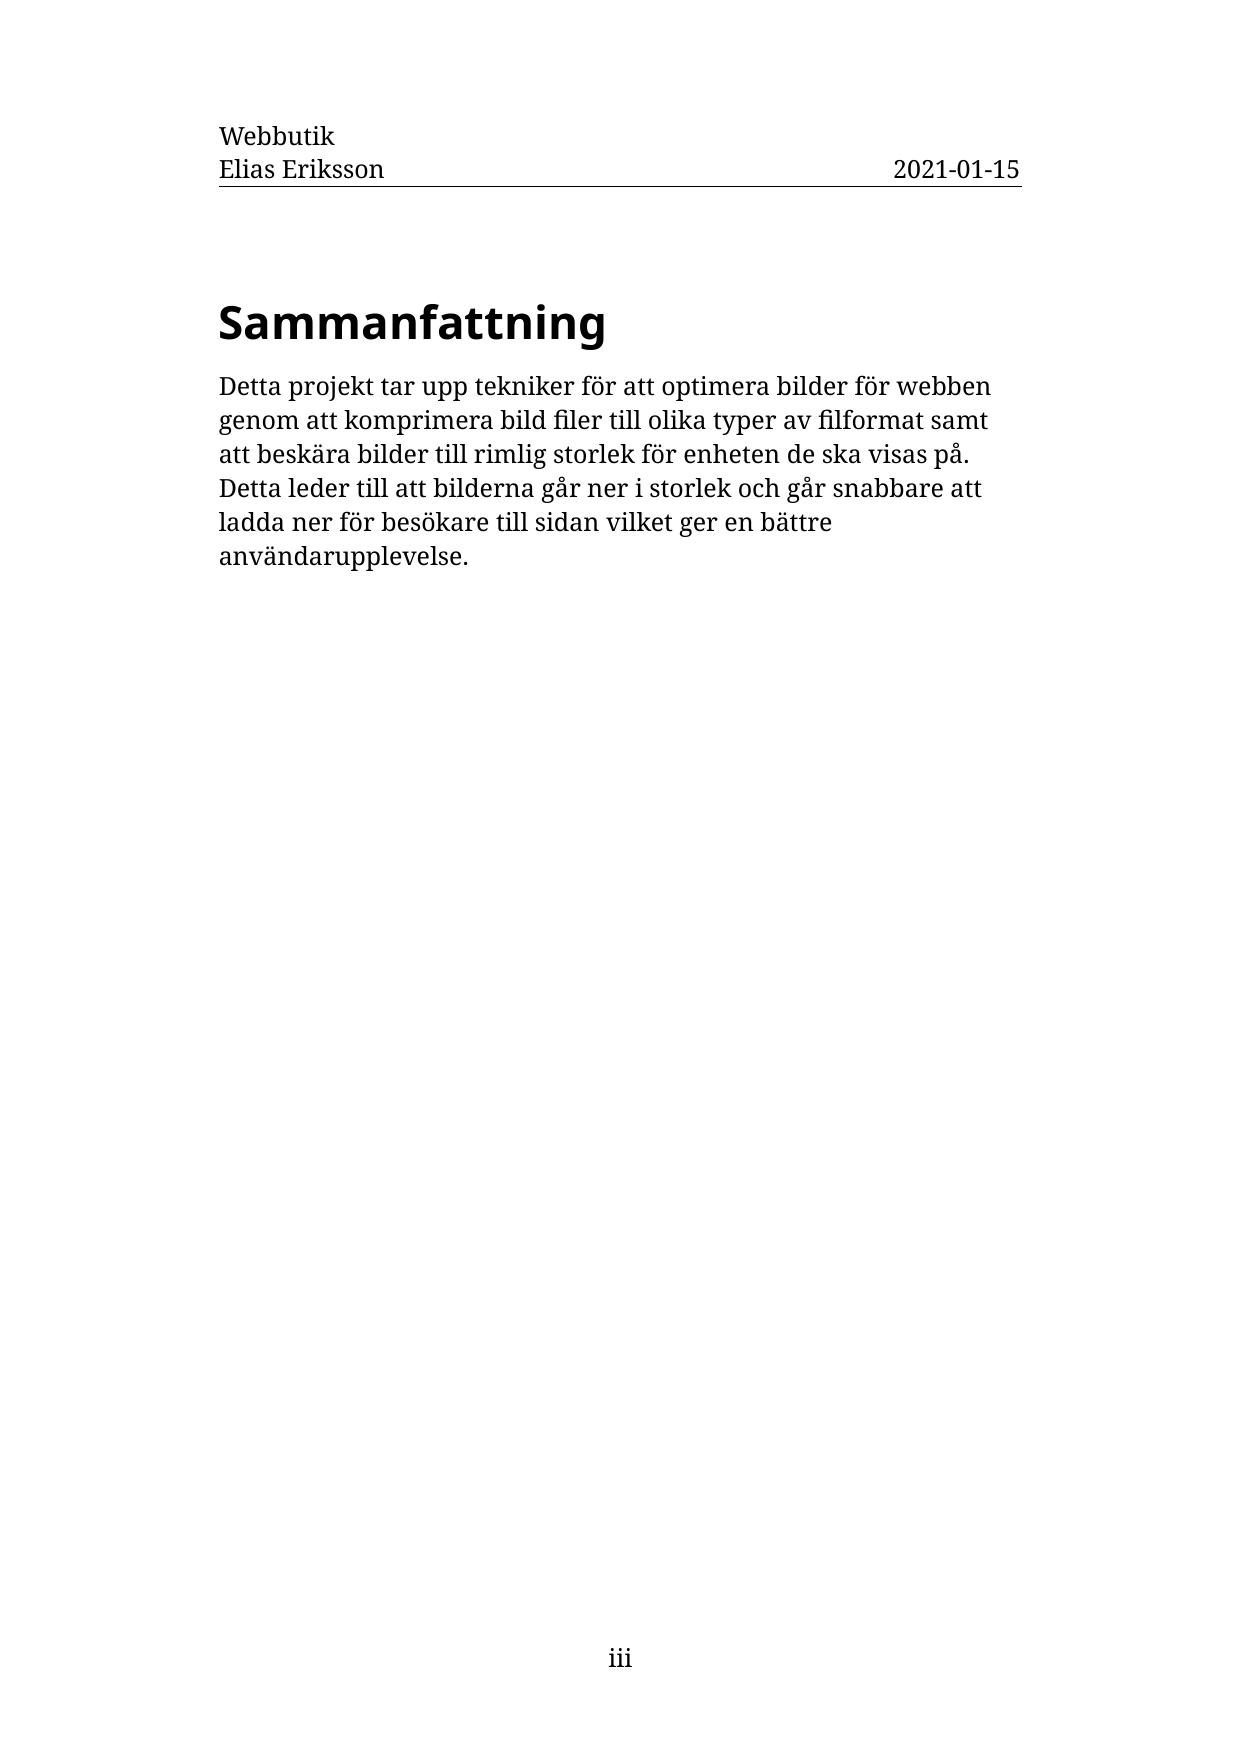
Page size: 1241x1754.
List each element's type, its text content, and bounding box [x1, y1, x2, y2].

subtitle Detta projekt tar upp tekniker för att optimera bilder för webben genom att komprimera bild filer till olika typer av filformat samt att beskära bilder till rimlig storlek för enheten de ska visas på. Detta leder till att bilderna går ner i storlek och går snabbare att ladda ner för besökare till sidan vilket ger en bättre användarupplevelse. [218, 369, 1022, 573]
subtitle Sammanfattning [218, 291, 1022, 353]
